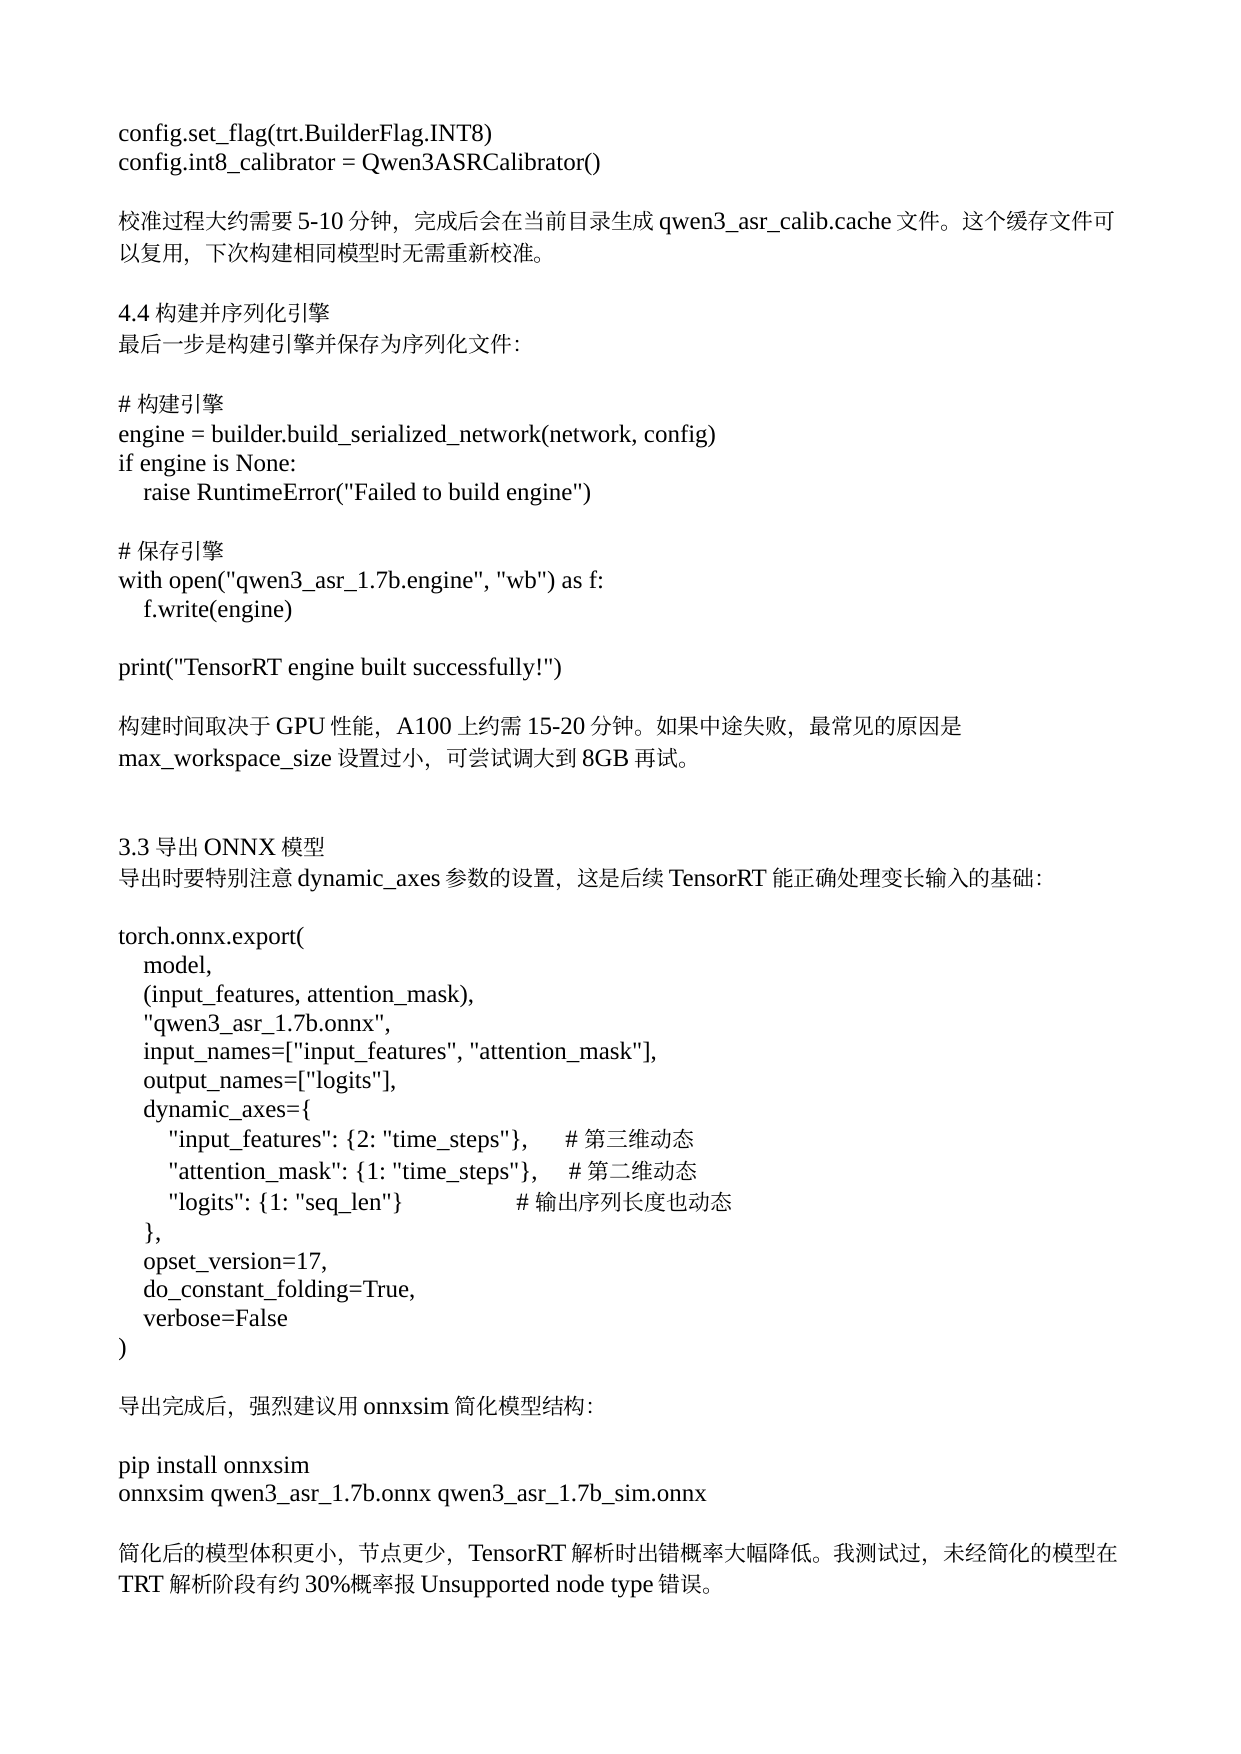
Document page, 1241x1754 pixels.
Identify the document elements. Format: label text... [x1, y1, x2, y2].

text # 构建引擎 [118, 388, 1122, 419]
text with open("qwen3_asr_1.7b.engine", "wb") as f: [118, 566, 1122, 594]
text input_names=["input_features", "attention_mask"], [118, 1036, 1122, 1065]
text 最后一步是构建引擎并保存为序列化文件： [118, 327, 1122, 359]
text raise RuntimeError("Failed to build engine") [118, 477, 1122, 505]
text }, [118, 1217, 1122, 1246]
text (input_features, attention_mask), [118, 979, 1122, 1008]
text pip install onnxsim [118, 1450, 1122, 1478]
text "logits": {1: "seq_len"} # 输出序列长度也动态 [118, 1186, 1122, 1217]
text do_constant_folding=True, [118, 1274, 1122, 1303]
text f.write(engine) [118, 594, 1122, 623]
text opset_version=17, [118, 1246, 1122, 1274]
text verbose=False [118, 1303, 1122, 1332]
text 3.3 导出ONNX模型 [118, 830, 1122, 861]
text # 保存引擎 [118, 534, 1122, 566]
text 导出完成后，强烈建议用onnxsim简化模型结构： [118, 1389, 1122, 1421]
text 导出时要特别注意dynamic_axes参数的设置，这是后续TensorRT能正确处理变长输入的基础： [118, 861, 1122, 893]
text 校准过程大约需要5-10分钟，完成后会在当前目录生成qwen3_asr_calib.cache文件。这个缓存文件可以复用，下次构建相同模型时无需重新校准。 [118, 204, 1122, 267]
text config.int8_calibrator = Qwen3ASRCalibrator() [118, 147, 1122, 176]
text 构建时间取决于GPU性能，A100上约需15-20分钟。如果中途失败，最常见的原因是max_workspace_size设置过小，可尝试调大到8GB再试。 [118, 709, 1122, 772]
text engine = builder.build_serialized_network(network, config) [118, 419, 1122, 448]
text 4.4 构建并序列化引擎 [118, 296, 1122, 327]
text "qwen3_asr_1.7b.onnx", [118, 1008, 1122, 1036]
text print("TensorRT engine built successfully!") [118, 652, 1122, 681]
text "input_features": {2: "time_steps"}, # 第三维动态 [118, 1123, 1122, 1154]
text torch.onnx.export( [118, 921, 1122, 950]
text model, [118, 950, 1122, 979]
text dynamic_axes={ [118, 1094, 1122, 1123]
text onnxsim qwen3_asr_1.7b.onnx qwen3_asr_1.7b_sim.onnx [118, 1478, 1122, 1507]
text if engine is None: [118, 448, 1122, 477]
text output_names=["logits"], [118, 1065, 1122, 1094]
text 简化后的模型体积更小，节点更少，TensorRT解析时出错概率大幅降低。我测试过，未经简化的模型在TRT解析阶段有约30%概率报Unsupported node type错误。 [118, 1536, 1122, 1599]
text "attention_mask": {1: "time_steps"}, # 第二维动态 [118, 1154, 1122, 1186]
text config.set_flag(trt.BuilderFlag.INT8) [118, 118, 1122, 147]
text ) [118, 1332, 1122, 1361]
